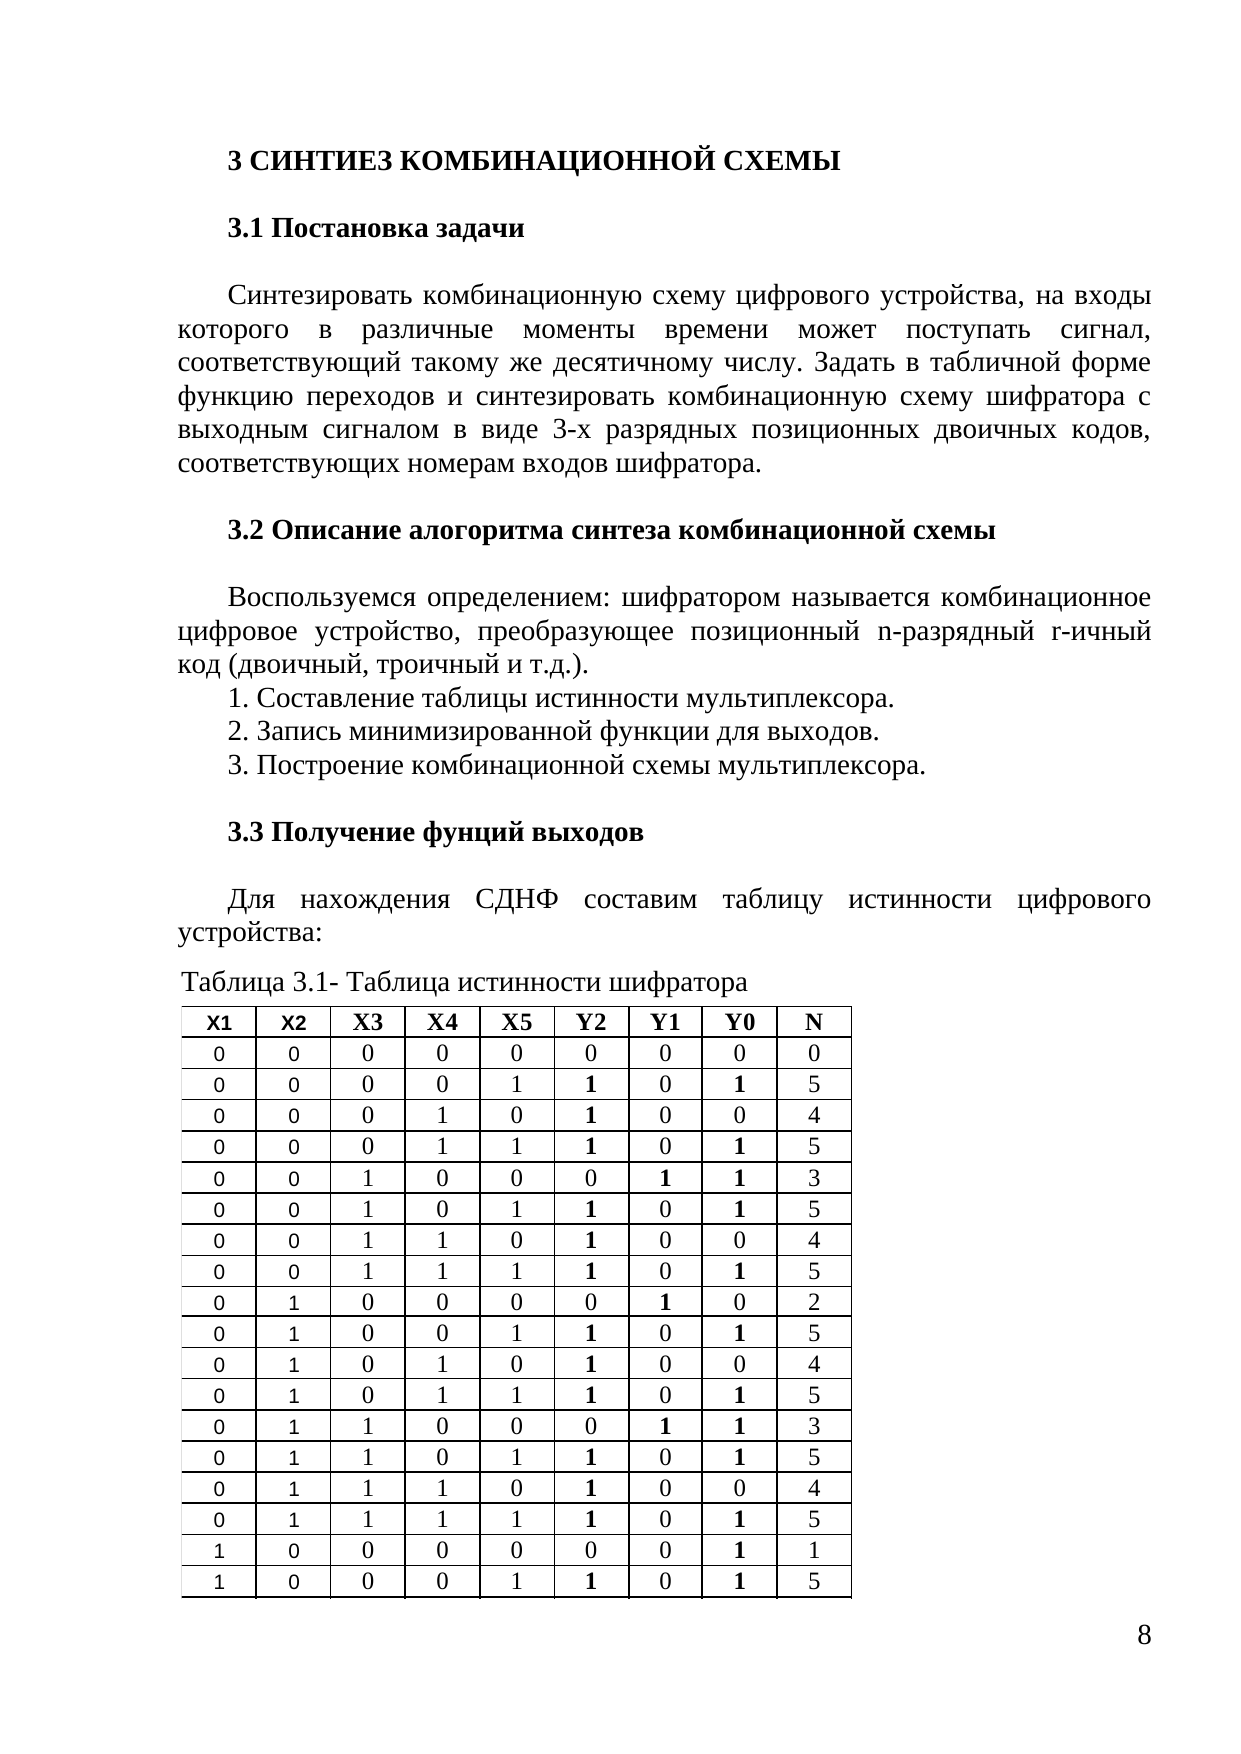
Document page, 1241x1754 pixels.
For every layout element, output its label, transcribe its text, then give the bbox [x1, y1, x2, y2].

text Для нахождения СДНФ составим таблицу истинности цифрового устройства: [630, 1038, 701, 1068]
text Для нахождения СДНФ составим таблицу истинности цифрового устройства: [182, 1069, 255, 1099]
text 3. Построение комбинационной схемы мультиплексора. [177, 747, 1152, 780]
text Для нахождения СДНФ составим таблицу истинности цифрового устройства: [778, 1163, 851, 1192]
text Для нахождения СДНФ составим таблицу истинности цифрового устройства: [630, 1317, 701, 1347]
text Для нахождения СДНФ составим таблицу истинности цифрового устройства: [331, 1317, 404, 1347]
text Для нахождения СДНФ составим таблицу истинности цифрового устройства: [331, 1442, 404, 1471]
text Для нахождения СДНФ составим таблицу истинности цифрового устройства: [778, 1225, 851, 1255]
text Для нахождения СДНФ составим таблицу истинности цифрового устройства: [778, 1038, 851, 1068]
text Для нахождения СДНФ составим таблицу истинности цифрового устройства: [555, 1504, 628, 1534]
text Для нахождения СДНФ составим таблицу истинности цифрового устройства: [257, 1194, 330, 1223]
text Для нахождения СДНФ составим таблицу истинности цифрового устройства: [778, 1566, 851, 1596]
text Для нахождения СДНФ составим таблицу истинности цифрового устройства: [630, 1287, 701, 1315]
text Для нахождения СДНФ составим таблицу истинности цифрового устройства: [703, 1163, 776, 1192]
text Для нахождения СДНФ составим таблицу истинности цифрового устройства: [481, 1132, 554, 1161]
text Для нахождения СДНФ составим таблицу истинности цифрового устройства: [555, 1411, 628, 1440]
text Для нахождения СДНФ составим таблицу истинности цифрового устройства: [257, 1100, 330, 1130]
text Для нахождения СДНФ составим таблицу истинности цифрового устройства: [331, 1132, 404, 1161]
text 2. Запись минимизированной функции для выходов. [177, 713, 1152, 747]
text Для нахождения СДНФ составим таблицу истинности цифрового устройства: [182, 1535, 255, 1565]
text Для нахождения СДНФ составим таблицу истинности цифрового устройства: [555, 1473, 628, 1502]
text Для нахождения СДНФ составим таблицу истинности цифрового устройства: [703, 1225, 776, 1255]
text Для нахождения СДНФ составим таблицу истинности цифрового устройства: [703, 1194, 776, 1223]
text Для нахождения СДНФ составим таблицу истинности цифрового устройства: [703, 1504, 776, 1534]
text Для нахождения СДНФ составим таблицу истинности цифрового устройства: [331, 1566, 404, 1596]
text Для нахождения СДНФ составим таблицу истинности цифрового устройства: [182, 1163, 255, 1192]
text Для нахождения СДНФ составим таблицу истинности цифрового устройства: [555, 1379, 628, 1409]
text Воспользуемся определением: шифратором называется комбинационное цифровое устройство, преобразующее позиционный n-разрядный r-ичный код (двоичный, троичный и т.д.). [177, 579, 1152, 680]
text Для нахождения СДНФ составим таблицу истинности цифрового устройства: [182, 1411, 255, 1440]
text Для нахождения СДНФ составим таблицу истинности цифрового устройства: [331, 1379, 404, 1409]
text Для нахождения СДНФ составим таблицу истинности цифрового устройства: [331, 1348, 404, 1378]
text Для нахождения СДНФ составим таблицу истинности цифрового устройства: [630, 1007, 701, 1036]
text Для нахождения СДНФ составим таблицу истинности цифрового устройства: [331, 1163, 404, 1192]
text Для нахождения СДНФ составим таблицу истинности цифрового устройства: [778, 1504, 851, 1534]
text Для нахождения СДНФ составим таблицу истинности цифрового устройства: [778, 1194, 851, 1223]
text Для нахождения СДНФ составим таблицу истинности цифрового устройства: [481, 1069, 554, 1099]
text Для нахождения СДНФ составим таблицу истинности цифрового устройства: [630, 1069, 701, 1099]
text Для нахождения СДНФ составим таблицу истинности цифрового устройства: [406, 1411, 479, 1440]
text Для нахождения СДНФ составим таблицу истинности цифрового устройства: [182, 1132, 255, 1161]
text Для нахождения СДНФ составим таблицу истинности цифрового устройства: [703, 1535, 776, 1565]
text Для нахождения СДНФ составим таблицу истинности цифрового устройства: [555, 1225, 628, 1255]
text Для нахождения СДНФ составим таблицу истинности цифрового устройства: [481, 1100, 554, 1130]
text Для нахождения СДНФ составим таблицу истинности цифрового устройства: [778, 1379, 851, 1409]
text Для нахождения СДНФ составим таблицу истинности цифрового устройства: [257, 1473, 330, 1502]
text Для нахождения СДНФ составим таблицу истинности цифрового устройства: [406, 1442, 479, 1471]
text Для нахождения СДНФ составим таблицу истинности цифрового устройства: [630, 1132, 701, 1161]
text Для нахождения СДНФ составим таблицу истинности цифрового устройства: [257, 1038, 330, 1068]
text 3.3 Получение фунций выходов [177, 814, 1152, 847]
text Для нахождения СДНФ составим таблицу истинности цифрового устройства: [778, 1535, 851, 1565]
text Для нахождения СДНФ составим таблицу истинности цифрового устройства: [406, 1535, 479, 1565]
text Для нахождения СДНФ составим таблицу истинности цифрового устройства: [778, 1442, 851, 1471]
text Для нахождения СДНФ составим таблицу истинности цифрового устройства: [481, 1225, 554, 1255]
text Для нахождения СДНФ составим таблицу истинности цифрового устройства: [182, 1225, 255, 1255]
text Для нахождения СДНФ составим таблицу истинности цифрового устройства: [778, 1473, 851, 1502]
text Для нахождения СДНФ составим таблицу истинности цифрового устройства: [481, 1287, 554, 1315]
text Для нахождения СДНФ составим таблицу истинности цифрового устройства: [182, 1256, 255, 1286]
text Для нахождения СДНФ составим таблицу истинности цифрового устройства: [778, 1287, 851, 1315]
text Для нахождения СДНФ составим таблицу истинности цифрового устройства: [555, 1442, 628, 1471]
text Для нахождения СДНФ составим таблицу истинности цифрового устройства: [182, 1473, 255, 1502]
text Для нахождения СДНФ составим таблицу истинности цифрового устройства: [703, 1287, 776, 1315]
text Для нахождения СДНФ составим таблицу истинности цифрового устройства: [555, 1566, 628, 1596]
text Для нахождения СДНФ составим таблицу истинности цифрового устройства: [703, 1442, 776, 1471]
text Для нахождения СДНФ составим таблицу истинности цифрового устройства: [481, 1038, 554, 1068]
text Для нахождения СДНФ составим таблицу истинности цифрового устройства: [555, 1038, 628, 1068]
text Для нахождения СДНФ составим таблицу истинности цифрового устройства: [257, 1535, 330, 1565]
text Для нахождения СДНФ составим таблицу истинности цифрового устройства: [481, 1256, 554, 1286]
text Для нахождения СДНФ составим таблицу истинности цифрового устройства: [778, 1100, 851, 1130]
text Для нахождения СДНФ составим таблицу истинности цифрового устройства: [182, 1504, 255, 1534]
text Таблица 3.1- Таблица истинности шифратора [181, 964, 866, 998]
text Для нахождения СДНФ составим таблицу истинности цифрового устройства: [630, 1442, 701, 1471]
text Для нахождения СДНФ составим таблицу истинности цифрового устройства: [555, 1348, 628, 1378]
text Для нахождения СДНФ составим таблицу истинности цифрового устройства: [481, 1317, 554, 1347]
text Для нахождения СДНФ составим таблицу истинности цифрового устройства: [177, 881, 1152, 948]
text Для нахождения СДНФ составим таблицу истинности цифрового устройства: [703, 1038, 776, 1068]
text 3.1 Постановка задачи [177, 210, 1152, 244]
text Для нахождения СДНФ составим таблицу истинности цифрового устройства: [555, 1535, 628, 1565]
text Для нахождения СДНФ составим таблицу истинности цифрового устройства: [182, 1100, 255, 1130]
text Для нахождения СДНФ составим таблицу истинности цифрового устройства: [703, 1007, 776, 1036]
text Для нахождения СДНФ составим таблицу истинности цифрового устройства: [257, 1411, 330, 1440]
text Для нахождения СДНФ составим таблицу истинности цифрового устройства: [406, 1007, 479, 1036]
text Для нахождения СДНФ составим таблицу истинности цифрового устройства: [481, 1411, 554, 1440]
text Для нахождения СДНФ составим таблицу истинности цифрового устройства: [555, 1194, 628, 1223]
text Для нахождения СДНФ составим таблицу истинности цифрового устройства: [182, 1287, 255, 1315]
text Для нахождения СДНФ составим таблицу истинности цифрового устройства: [331, 1411, 404, 1440]
text Для нахождения СДНФ составим таблицу истинности цифрового устройства: [257, 1317, 330, 1347]
text Для нахождения СДНФ составим таблицу истинности цифрового устройства: [555, 1007, 628, 1036]
text Для нахождения СДНФ составим таблицу истинности цифрового устройства: [481, 1007, 554, 1036]
text Для нахождения СДНФ составим таблицу истинности цифрового устройства: [703, 1132, 776, 1161]
text Для нахождения СДНФ составим таблицу истинности цифрового устройства: [555, 1287, 628, 1315]
text Для нахождения СДНФ составим таблицу истинности цифрового устройства: [406, 1348, 479, 1378]
text Для нахождения СДНФ составим таблицу истинности цифрового устройства: [406, 1379, 479, 1409]
text Для нахождения СДНФ составим таблицу истинности цифрового устройства: [703, 1411, 776, 1440]
text Для нахождения СДНФ составим таблицу истинности цифрового устройства: [555, 1317, 628, 1347]
text Для нахождения СДНФ составим таблицу истинности цифрового устройства: [481, 1379, 554, 1409]
text Для нахождения СДНФ составим таблицу истинности цифрового устройства: [331, 1069, 404, 1099]
text Для нахождения СДНФ составим таблицу истинности цифрового устройства: [182, 1566, 255, 1596]
text Для нахождения СДНФ составим таблицу истинности цифрового устройства: [257, 1069, 330, 1099]
text Для нахождения СДНФ составим таблицу истинности цифрового устройства: [778, 1317, 851, 1347]
text 1. Составление таблицы истинности мультиплексора. [177, 680, 1152, 713]
text Синтезировать комбинационную схему цифрового устройства, на входы которого в различные моменты времени может поступать сигнал, соответствующий такому же десятичному числу. Задать в табличной форме функцию переходов и синтезировать комбинационную схему шифратора с выходным сигналом в виде 3-х разрядных позиционных двоичных кодов, соответствующих номерам входов шифратора. [177, 277, 1152, 478]
text Для нахождения СДНФ составим таблицу истинности цифрового устройства: [331, 1194, 404, 1223]
text Для нахождения СДНФ составим таблицу истинности цифрового устройства: [331, 1287, 404, 1315]
text Для нахождения СДНФ составим таблицу истинности цифрового устройства: [481, 1442, 554, 1471]
text Для нахождения СДНФ составим таблицу истинности цифрового устройства: [182, 1007, 255, 1036]
text Для нахождения СДНФ составим таблицу истинности цифрового устройства: [182, 1194, 255, 1223]
text Для нахождения СДНФ составим таблицу истинности цифрового устройства: [630, 1473, 701, 1502]
text Для нахождения СДНФ составим таблицу истинности цифрового устройства: [481, 1566, 554, 1596]
text Для нахождения СДНФ составим таблицу истинности цифрового устройства: [257, 1348, 330, 1378]
text Для нахождения СДНФ составим таблицу истинности цифрового устройства: [406, 1163, 479, 1192]
text Для нахождения СДНФ составим таблицу истинности цифрового устройства: [182, 1348, 255, 1378]
text Для нахождения СДНФ составим таблицу истинности цифрового устройства: [406, 1132, 479, 1161]
text Для нахождения СДНФ составим таблицу истинности цифрового устройства: [481, 1163, 554, 1192]
text Для нахождения СДНФ составим таблицу истинности цифрового устройства: [555, 1069, 628, 1099]
text Для нахождения СДНФ составим таблицу истинности цифрового устройства: [182, 1442, 255, 1471]
text Для нахождения СДНФ составим таблицу истинности цифрового устройства: [630, 1566, 701, 1596]
text Для нахождения СДНФ составим таблицу истинности цифрового устройства: [555, 1256, 628, 1286]
subtitle 3 Синтиез комбинационной схемы [177, 143, 1152, 177]
text Для нахождения СДНФ составим таблицу истинности цифрового устройства: [555, 1100, 628, 1130]
text Для нахождения СДНФ составим таблицу истинности цифрового устройства: [481, 1473, 554, 1502]
text Для нахождения СДНФ составим таблицу истинности цифрового устройства: [703, 1473, 776, 1502]
text Для нахождения СДНФ составим таблицу истинности цифрового устройства: [406, 1317, 479, 1347]
text Для нахождения СДНФ составим таблицу истинности цифрового устройства: [778, 1348, 851, 1378]
text Для нахождения СДНФ составим таблицу истинности цифрового устройства: [778, 1007, 851, 1036]
text Для нахождения СДНФ составим таблицу истинности цифрового устройства: [257, 1566, 330, 1596]
text Для нахождения СДНФ составим таблицу истинности цифрового устройства: [406, 1038, 479, 1068]
text Для нахождения СДНФ составим таблицу истинности цифрового устройства: [331, 1038, 404, 1068]
text Для нахождения СДНФ составим таблицу истинности цифрового устройства: [182, 1038, 255, 1068]
text Для нахождения СДНФ составим таблицу истинности цифрового устройства: [630, 1256, 701, 1286]
text Для нахождения СДНФ составим таблицу истинности цифрового устройства: [182, 1379, 255, 1409]
text Для нахождения СДНФ составим таблицу истинности цифрового устройства: [481, 1535, 554, 1565]
text Для нахождения СДНФ составим таблицу истинности цифрового устройства: [703, 1379, 776, 1409]
text Для нахождения СДНФ составим таблицу истинности цифрового устройства: [331, 1535, 404, 1565]
text Для нахождения СДНФ составим таблицу истинности цифрового устройства: [406, 1473, 479, 1502]
text Для нахождения СДНФ составим таблицу истинности цифрового устройства: [181, 952, 866, 964]
text Для нахождения СДНФ составим таблицу истинности цифрового устройства: [555, 1132, 628, 1161]
text Для нахождения СДНФ составим таблицу истинности цифрового устройства: [703, 1069, 776, 1099]
text Для нахождения СДНФ составим таблицу истинности цифрового устройства: [481, 1504, 554, 1534]
text Для нахождения СДНФ составим таблицу истинности цифрового устройства: [257, 1225, 330, 1255]
text Для нахождения СДНФ составим таблицу истинности цифрового устройства: [406, 1287, 479, 1315]
text Для нахождения СДНФ составим таблицу истинности цифрового устройства: [331, 1225, 404, 1255]
text Для нахождения СДНФ составим таблицу истинности цифрового устройства: [331, 1007, 404, 1036]
text Для нахождения СДНФ составим таблицу истинности цифрового устройства: [257, 1132, 330, 1161]
text Для нахождения СДНФ составим таблицу истинности цифрового устройства: [630, 1100, 701, 1130]
text Для нахождения СДНФ составим таблицу истинности цифрового устройства: [257, 1442, 330, 1471]
text Для нахождения СДНФ составим таблицу истинности цифрового устройства: [406, 1225, 479, 1255]
text Для нахождения СДНФ составим таблицу истинности цифрового устройства: [257, 1007, 330, 1036]
text Для нахождения СДНФ составим таблицу истинности цифрового устройства: [630, 1163, 701, 1192]
text Для нахождения СДНФ составим таблицу истинности цифрового устройства: [630, 1348, 701, 1378]
text Для нахождения СДНФ составим таблицу истинности цифрового устройства: [406, 1566, 479, 1596]
text Для нахождения СДНФ составим таблицу истинности цифрового устройства: [257, 1379, 330, 1409]
text Для нахождения СДНФ составим таблицу истинности цифрового устройства: [331, 1504, 404, 1534]
text Для нахождения СДНФ составим таблицу истинности цифрового устройства: [257, 1163, 330, 1192]
text Для нахождения СДНФ составим таблицу истинности цифрового устройства: [630, 1504, 701, 1534]
text Для нахождения СДНФ составим таблицу истинности цифрового устройства: [778, 1256, 851, 1286]
text Для нахождения СДНФ составим таблицу истинности цифрового устройства: [481, 1348, 554, 1378]
text Для нахождения СДНФ составим таблицу истинности цифрового устройства: [703, 1256, 776, 1286]
text Для нахождения СДНФ составим таблицу истинности цифрового устройства: [331, 1473, 404, 1502]
text Для нахождения СДНФ составим таблицу истинности цифрового устройства: [331, 1100, 404, 1130]
text Для нахождения СДНФ составим таблицу истинности цифрового устройства: [703, 1100, 776, 1130]
text Для нахождения СДНФ составим таблицу истинности цифрового устройства: [630, 1225, 701, 1255]
text Для нахождения СДНФ составим таблицу истинности цифрового устройства: [630, 1535, 701, 1565]
text Для нахождения СДНФ составим таблицу истинности цифрового устройства: [778, 1069, 851, 1099]
text Для нахождения СДНФ составим таблицу истинности цифрового устройства: [181, 998, 866, 1599]
text Для нахождения СДНФ составим таблицу истинности цифрового устройства: [555, 1163, 628, 1192]
text Для нахождения СДНФ составим таблицу истинности цифрового устройства: [257, 1504, 330, 1534]
text Для нахождения СДНФ составим таблицу истинности цифрового устройства: [630, 1379, 701, 1409]
text Для нахождения СДНФ составим таблицу истинности цифрового устройства: [481, 1194, 554, 1223]
text Для нахождения СДНФ составим таблицу истинности цифрового устройства: [630, 1411, 701, 1440]
text Для нахождения СДНФ составим таблицу истинности цифрового устройства: [703, 1566, 776, 1596]
text Для нахождения СДНФ составим таблицу истинности цифрового устройства: [406, 1256, 479, 1286]
text Для нахождения СДНФ составим таблицу истинности цифрового устройства: [182, 1317, 255, 1347]
text Для нахождения СДНФ составим таблицу истинности цифрового устройства: [778, 1132, 851, 1161]
text Для нахождения СДНФ составим таблицу истинности цифрового устройства: [331, 1256, 404, 1286]
text Для нахождения СДНФ составим таблицу истинности цифрового устройства: [703, 1317, 776, 1347]
text Для нахождения СДНФ составим таблицу истинности цифрового устройства: [257, 1256, 330, 1286]
text Для нахождения СДНФ составим таблицу истинности цифрового устройства: [406, 1069, 479, 1099]
text Для нахождения СДНФ составим таблицу истинности цифрового устройства: [406, 1100, 479, 1130]
text 3.2 Описание алогоритма синтеза комбинационной схемы [177, 512, 1152, 546]
text Для нахождения СДНФ составим таблицу истинности цифрового устройства: [406, 1194, 479, 1223]
text Для нахождения СДНФ составим таблицу истинности цифрового устройства: [257, 1287, 330, 1315]
text Для нахождения СДНФ составим таблицу истинности цифрового устройства: [630, 1194, 701, 1223]
text Для нахождения СДНФ составим таблицу истинности цифрового устройства: [778, 1411, 851, 1440]
text Для нахождения СДНФ составим таблицу истинности цифрового устройства: [406, 1504, 479, 1534]
text Для нахождения СДНФ составим таблицу истинности цифрового устройства: [703, 1348, 776, 1378]
